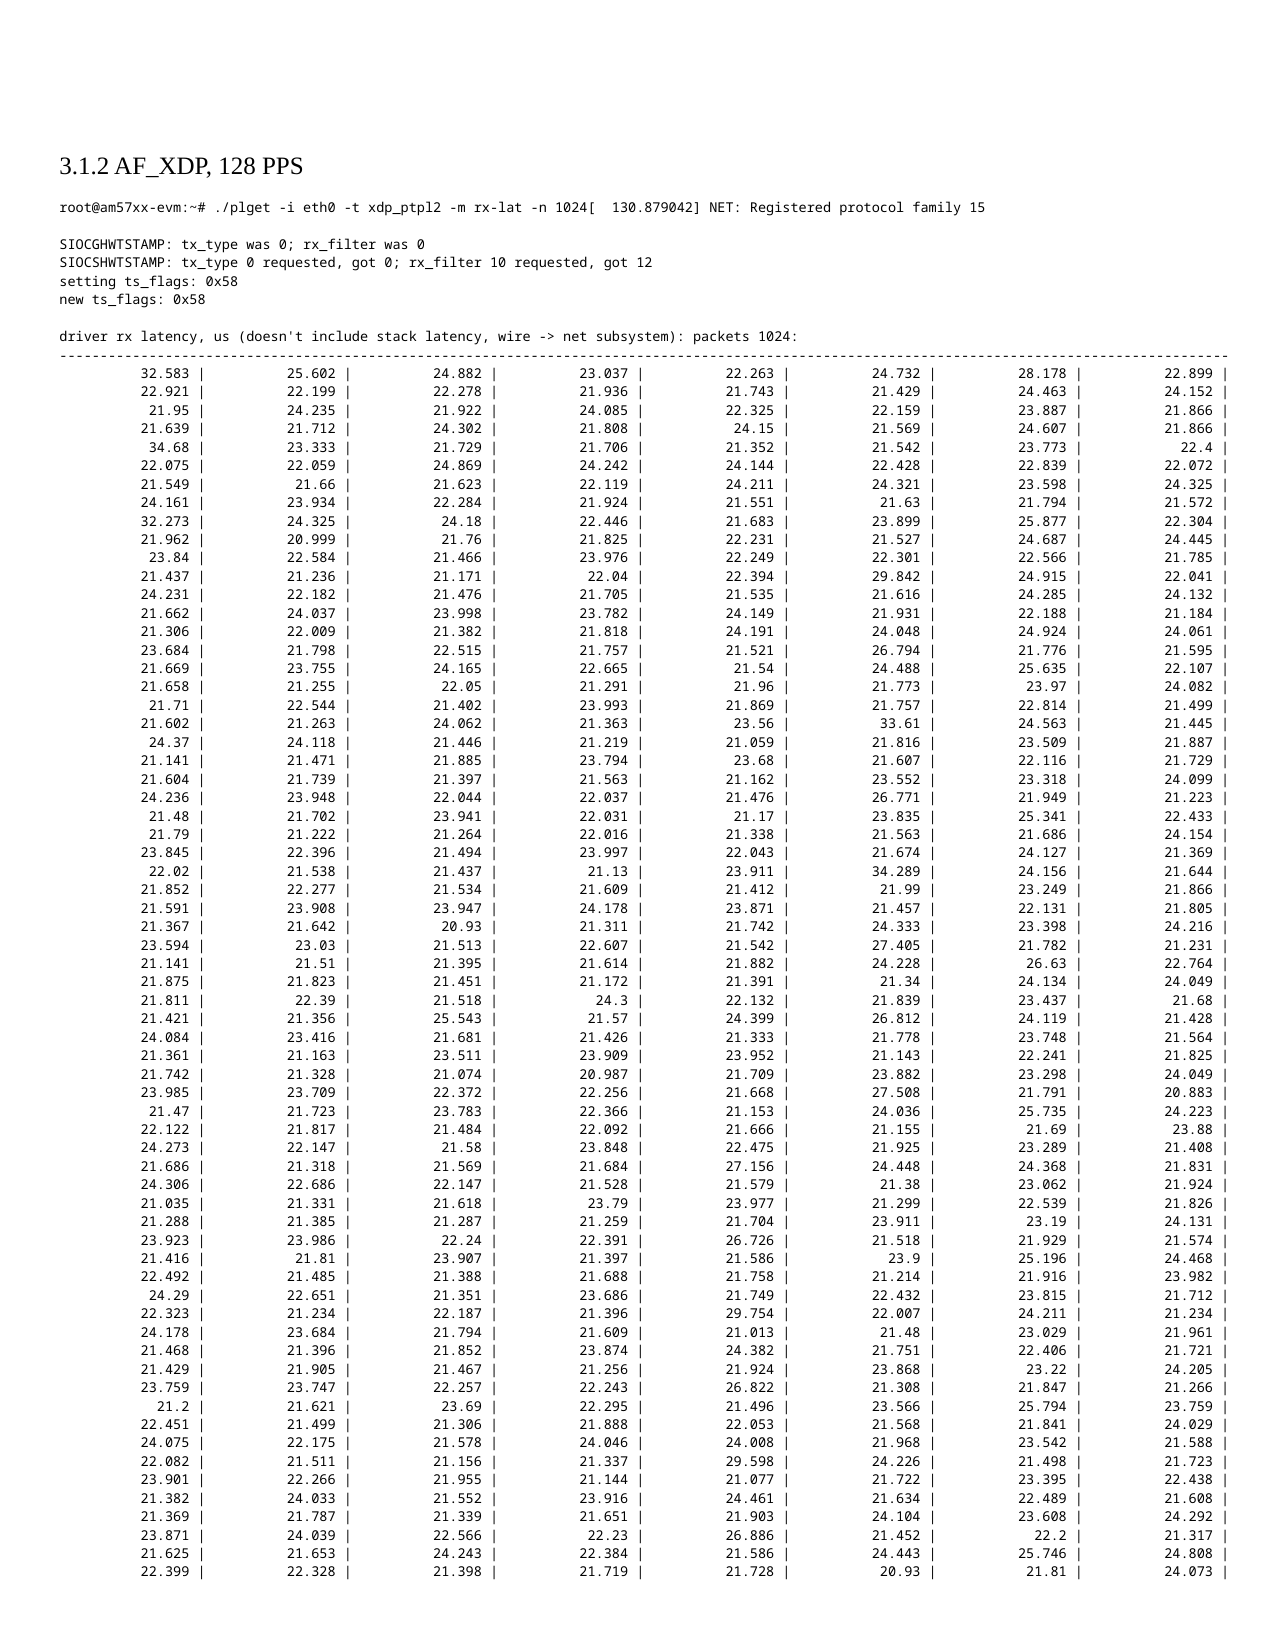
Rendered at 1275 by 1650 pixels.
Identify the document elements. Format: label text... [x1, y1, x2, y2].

text 21.658 | 21.255 | 22.05 | 21.291 | 21.96 | 21.773 | 23.97 | 24.082 | [59, 677, 1231, 696]
text 21.035 | 21.331 | 21.618 | 23.79 | 23.977 | 21.299 | 22.539 | 21.826 | [59, 1194, 1231, 1212]
text setting ts_flags: 0x58 [59, 272, 1231, 290]
text 22.451 | 21.499 | 21.306 | 21.888 | 22.053 | 21.568 | 21.841 | 24.029 | [59, 1415, 1231, 1433]
text 21.639 | 21.712 | 24.302 | 21.808 | 24.15 | 21.569 | 24.607 | 21.866 | [59, 419, 1231, 438]
text 21.662 | 24.037 | 23.998 | 23.782 | 24.149 | 21.931 | 22.188 | 21.184 | [59, 604, 1231, 622]
text 22.921 | 22.199 | 22.278 | 21.936 | 21.743 | 21.429 | 24.463 | 24.152 | [59, 382, 1231, 401]
text 24.178 | 23.684 | 21.794 | 21.609 | 21.013 | 21.48 | 23.029 | 21.961 | [59, 1323, 1231, 1341]
text 23.759 | 23.747 | 22.257 | 22.243 | 26.822 | 21.308 | 21.847 | 21.266 | [59, 1378, 1231, 1396]
text 22.02 | 21.538 | 21.437 | 21.13 | 23.911 | 34.289 | 24.156 | 21.644 | [59, 862, 1231, 880]
text 23.684 | 21.798 | 22.515 | 21.757 | 21.521 | 26.794 | 21.776 | 21.595 | [59, 641, 1231, 659]
text new ts_flags: 0x58 [59, 290, 1231, 309]
text 32.273 | 24.325 | 24.18 | 22.446 | 21.683 | 23.899 | 25.877 | 22.304 | [59, 511, 1231, 530]
text 22.082 | 21.511 | 21.156 | 21.337 | 29.598 | 24.226 | 21.498 | 21.723 | [59, 1452, 1231, 1470]
text 23.901 | 22.266 | 21.955 | 21.144 | 21.077 | 21.722 | 23.395 | 22.438 | [59, 1470, 1231, 1489]
text 21.361 | 21.163 | 23.511 | 23.909 | 23.952 | 21.143 | 22.241 | 21.825 | [59, 1046, 1231, 1064]
text 21.669 | 23.755 | 24.165 | 22.665 | 21.54 | 24.488 | 25.635 | 22.107 | [59, 659, 1231, 677]
text 21.79 | 21.222 | 21.264 | 22.016 | 21.338 | 21.563 | 21.686 | 24.154 | [59, 825, 1231, 843]
text 21.141 | 21.471 | 21.885 | 23.794 | 23.68 | 21.607 | 22.116 | 21.729 | [59, 751, 1231, 769]
text 21.48 | 21.702 | 23.941 | 22.031 | 21.17 | 23.835 | 25.341 | 22.433 | [59, 806, 1231, 825]
text 21.468 | 21.396 | 21.852 | 23.874 | 24.382 | 21.751 | 22.406 | 21.721 | [59, 1341, 1231, 1359]
text 21.962 | 20.999 | 21.76 | 21.825 | 22.231 | 21.527 | 24.687 | 24.445 | [59, 530, 1231, 548]
text 23.845 | 22.396 | 21.494 | 23.997 | 22.043 | 21.674 | 24.127 | 21.369 | [59, 843, 1231, 862]
text root@am57xx-evm:~# ./plget -i eth0 -t xdp_ptpl2 -m rx-lat -n 1024[ 130.879042] NET: Registered protocol family 15 [59, 198, 1231, 216]
text 21.852 | 22.277 | 21.534 | 21.609 | 21.412 | 21.99 | 23.249 | 21.866 | [59, 880, 1231, 899]
text 24.231 | 22.182 | 21.476 | 21.705 | 21.535 | 21.616 | 24.285 | 24.132 | [59, 585, 1231, 604]
text 24.273 | 22.147 | 21.58 | 23.848 | 22.475 | 21.925 | 23.289 | 21.408 | [59, 1138, 1231, 1157]
text 24.084 | 23.416 | 21.681 | 21.426 | 21.333 | 21.778 | 23.748 | 21.564 | [59, 1028, 1231, 1046]
text 21.421 | 21.356 | 25.543 | 21.57 | 24.399 | 26.812 | 24.119 | 21.428 | [59, 1009, 1231, 1028]
text 23.923 | 23.986 | 22.24 | 22.391 | 26.726 | 21.518 | 21.929 | 21.574 | [59, 1231, 1231, 1249]
text 32.583 | 25.602 | 24.882 | 23.037 | 22.263 | 24.732 | 28.178 | 22.899 | [59, 364, 1231, 382]
text 21.306 | 22.009 | 21.382 | 21.818 | 24.191 | 24.048 | 24.924 | 24.061 | [59, 622, 1231, 641]
text 21.549 | 21.66 | 21.623 | 22.119 | 24.211 | 24.321 | 23.598 | 24.325 | [59, 474, 1231, 493]
text 21.875 | 21.823 | 21.451 | 21.172 | 21.391 | 21.34 | 24.134 | 24.049 | [59, 972, 1231, 991]
text 21.602 | 21.263 | 24.062 | 21.363 | 23.56 | 33.61 | 24.563 | 21.445 | [59, 714, 1231, 733]
text driver rx latency, us (doesn't include stack latency, wire -> net subsystem): packets 1024: [59, 327, 1231, 346]
text 24.075 | 22.175 | 21.578 | 24.046 | 24.008 | 21.968 | 23.542 | 21.588 | [59, 1433, 1231, 1452]
text 21.2 | 21.621 | 23.69 | 22.295 | 21.496 | 23.566 | 25.794 | 23.759 | [59, 1396, 1231, 1415]
text 24.37 | 24.118 | 21.446 | 21.219 | 21.059 | 21.816 | 23.509 | 21.887 | [59, 733, 1231, 751]
text 21.369 | 21.787 | 21.339 | 21.651 | 21.903 | 24.104 | 23.608 | 24.292 | [59, 1507, 1231, 1526]
text 23.84 | 22.584 | 21.466 | 23.976 | 22.249 | 22.301 | 22.566 | 21.785 | [59, 548, 1231, 567]
text 21.437 | 21.236 | 21.171 | 22.04 | 22.394 | 29.842 | 24.915 | 22.041 | [59, 567, 1231, 585]
text 23.594 | 23.03 | 21.513 | 22.607 | 21.542 | 27.405 | 21.782 | 21.231 | [59, 936, 1231, 954]
text 24.306 | 22.686 | 22.147 | 21.528 | 21.579 | 21.38 | 23.062 | 21.924 | [59, 1175, 1231, 1194]
text 21.429 | 21.905 | 21.467 | 21.256 | 21.924 | 23.868 | 23.22 | 24.205 | [59, 1359, 1231, 1378]
text 21.288 | 21.385 | 21.287 | 21.259 | 21.704 | 23.911 | 23.19 | 24.131 | [59, 1212, 1231, 1231]
text 21.367 | 21.642 | 20.93 | 21.311 | 21.742 | 24.333 | 23.398 | 24.216 | [59, 917, 1231, 936]
text 22.323 | 21.234 | 22.187 | 21.396 | 29.754 | 22.007 | 24.211 | 21.234 | [59, 1304, 1231, 1323]
text 22.122 | 21.817 | 21.484 | 22.092 | 21.666 | 21.155 | 21.69 | 23.88 | [59, 1120, 1231, 1138]
text SIOCSHWTSTAMP: tx_type 0 requested, got 0; rx_filter 10 requested, got 12 [59, 253, 1231, 272]
text 3.1.2 AF_XDP, 128 PPS [59, 151, 1231, 179]
text SIOCGHWTSTAMP: tx_type was 0; rx_filter was 0 [59, 235, 1231, 253]
text 21.686 | 21.318 | 21.569 | 21.684 | 27.156 | 24.448 | 24.368 | 21.831 | [59, 1157, 1231, 1175]
text 23.871 | 24.039 | 22.566 | 22.23 | 26.886 | 21.452 | 22.2 | 21.317 | [59, 1526, 1231, 1544]
text 21.416 | 21.81 | 23.907 | 21.397 | 21.586 | 23.9 | 25.196 | 24.468 | [59, 1249, 1231, 1267]
text 21.141 | 21.51 | 21.395 | 21.614 | 21.882 | 24.228 | 26.63 | 22.764 | [59, 954, 1231, 972]
text 21.47 | 21.723 | 23.783 | 22.366 | 21.153 | 24.036 | 25.735 | 24.223 | [59, 1101, 1231, 1120]
text 21.625 | 21.653 | 24.243 | 22.384 | 21.586 | 24.443 | 25.746 | 24.808 | [59, 1544, 1231, 1562]
text 24.236 | 23.948 | 22.044 | 22.037 | 21.476 | 26.771 | 21.949 | 21.223 | [59, 788, 1231, 806]
text 24.29 | 22.651 | 21.351 | 23.686 | 21.749 | 22.432 | 23.815 | 21.712 | [59, 1286, 1231, 1304]
text 21.811 | 22.39 | 21.518 | 24.3 | 22.132 | 21.839 | 23.437 | 21.68 | [59, 991, 1231, 1009]
text 22.399 | 22.328 | 21.398 | 21.719 | 21.728 | 20.93 | 21.81 | 24.073 | [59, 1562, 1231, 1581]
text 21.95 | 24.235 | 21.922 | 24.085 | 22.325 | 22.159 | 23.887 | 21.866 | [59, 401, 1231, 419]
text ------------------------------------------------------------------------------------------------------------------------------------------------ [59, 346, 1231, 364]
text 21.742 | 21.328 | 21.074 | 20.987 | 21.709 | 23.882 | 23.298 | 24.049 | [59, 1064, 1231, 1083]
text 21.604 | 21.739 | 21.397 | 21.563 | 21.162 | 23.552 | 23.318 | 24.099 | [59, 769, 1231, 788]
text 23.985 | 23.709 | 22.372 | 22.256 | 21.668 | 27.508 | 21.791 | 20.883 | [59, 1083, 1231, 1101]
text 34.68 | 23.333 | 21.729 | 21.706 | 21.352 | 21.542 | 23.773 | 22.4 | [59, 438, 1231, 456]
text 24.161 | 23.934 | 22.284 | 21.924 | 21.551 | 21.63 | 21.794 | 21.572 | [59, 493, 1231, 511]
text 21.71 | 22.544 | 21.402 | 23.993 | 21.869 | 21.757 | 22.814 | 21.499 | [59, 696, 1231, 714]
text 21.382 | 24.033 | 21.552 | 23.916 | 24.461 | 21.634 | 22.489 | 21.608 | [59, 1489, 1231, 1507]
text 22.492 | 21.485 | 21.388 | 21.688 | 21.758 | 21.214 | 21.916 | 23.982 | [59, 1267, 1231, 1286]
text 22.075 | 22.059 | 24.869 | 24.242 | 24.144 | 22.428 | 22.839 | 22.072 | [59, 456, 1231, 474]
text 21.591 | 23.908 | 23.947 | 24.178 | 23.871 | 21.457 | 22.131 | 21.805 | [59, 899, 1231, 917]
